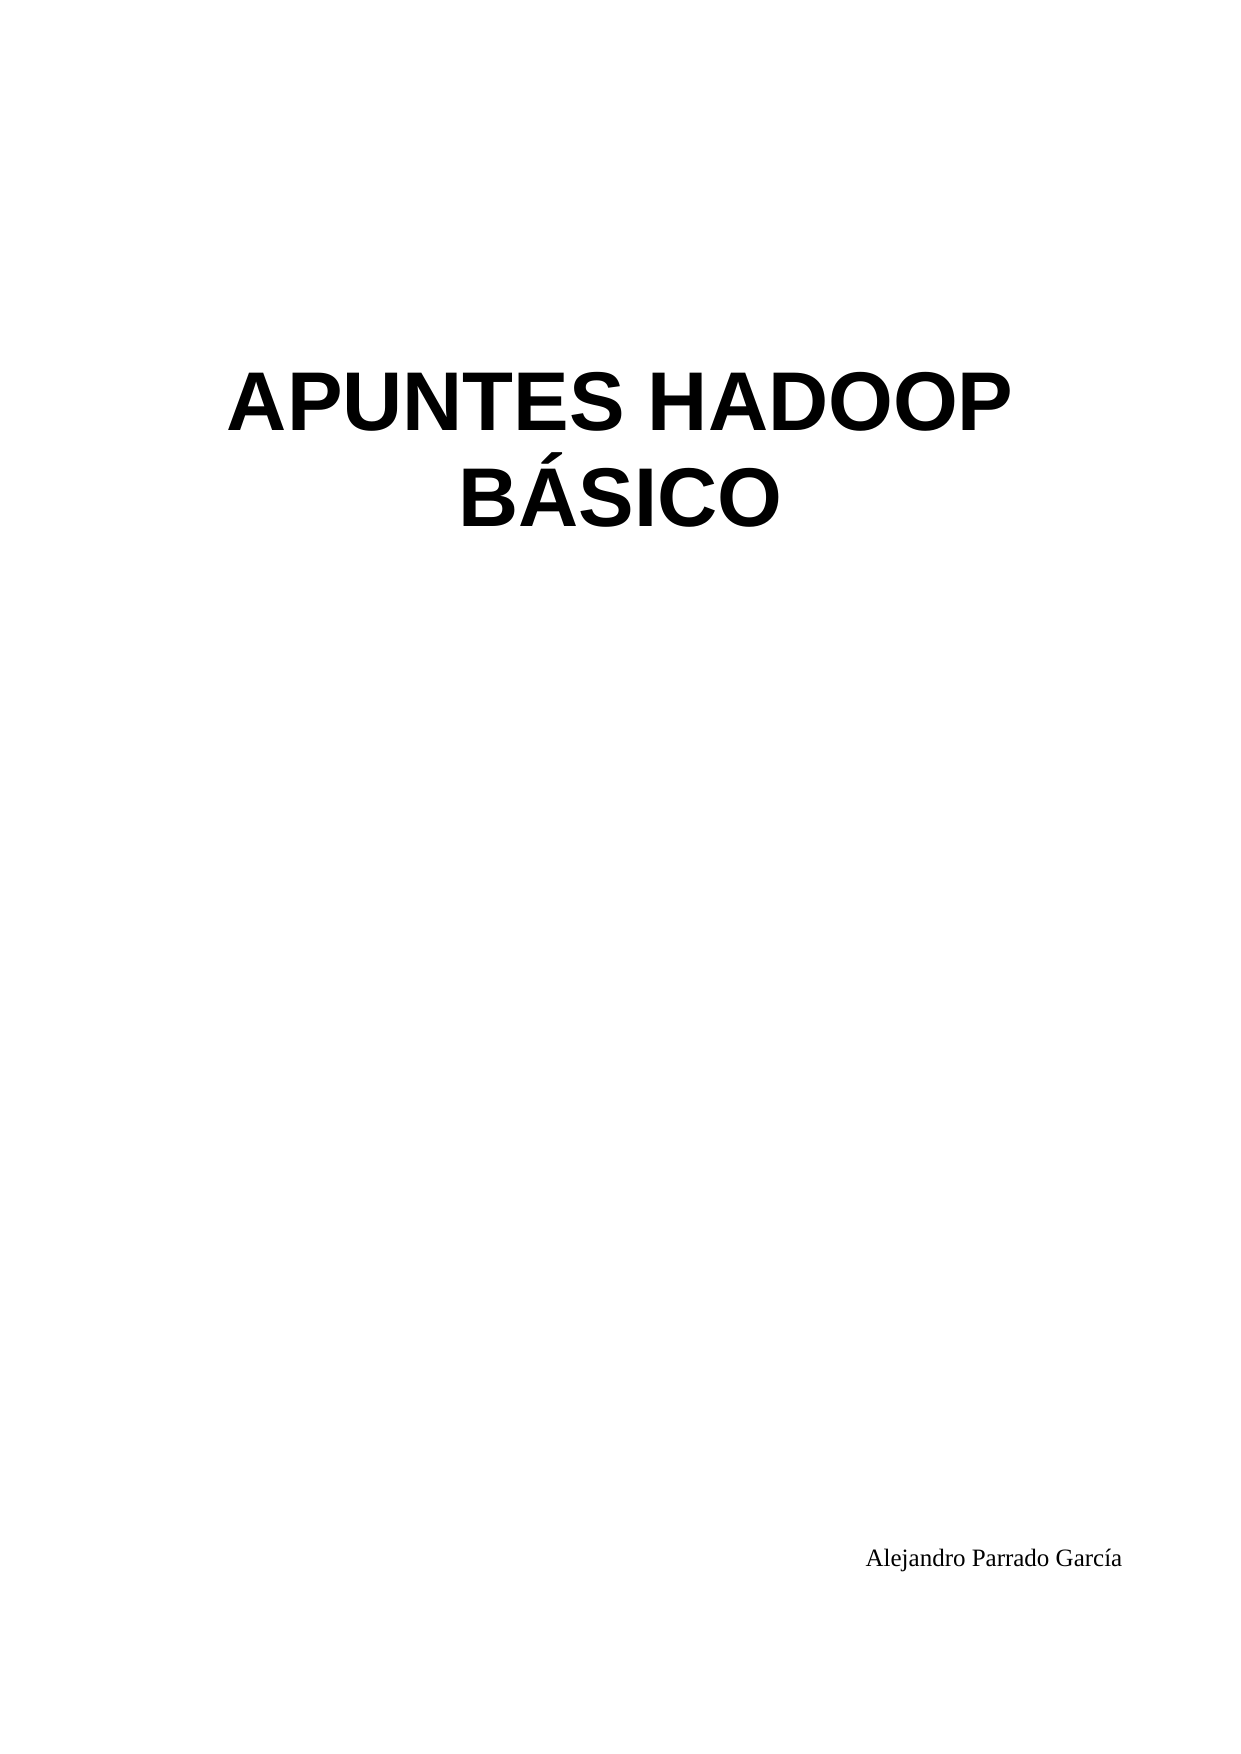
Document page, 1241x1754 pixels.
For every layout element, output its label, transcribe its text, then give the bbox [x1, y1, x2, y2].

title APUNTES HADOOP BÁSICO [118, 352, 1122, 544]
text Alejandro Parrado García [118, 1543, 1122, 1572]
